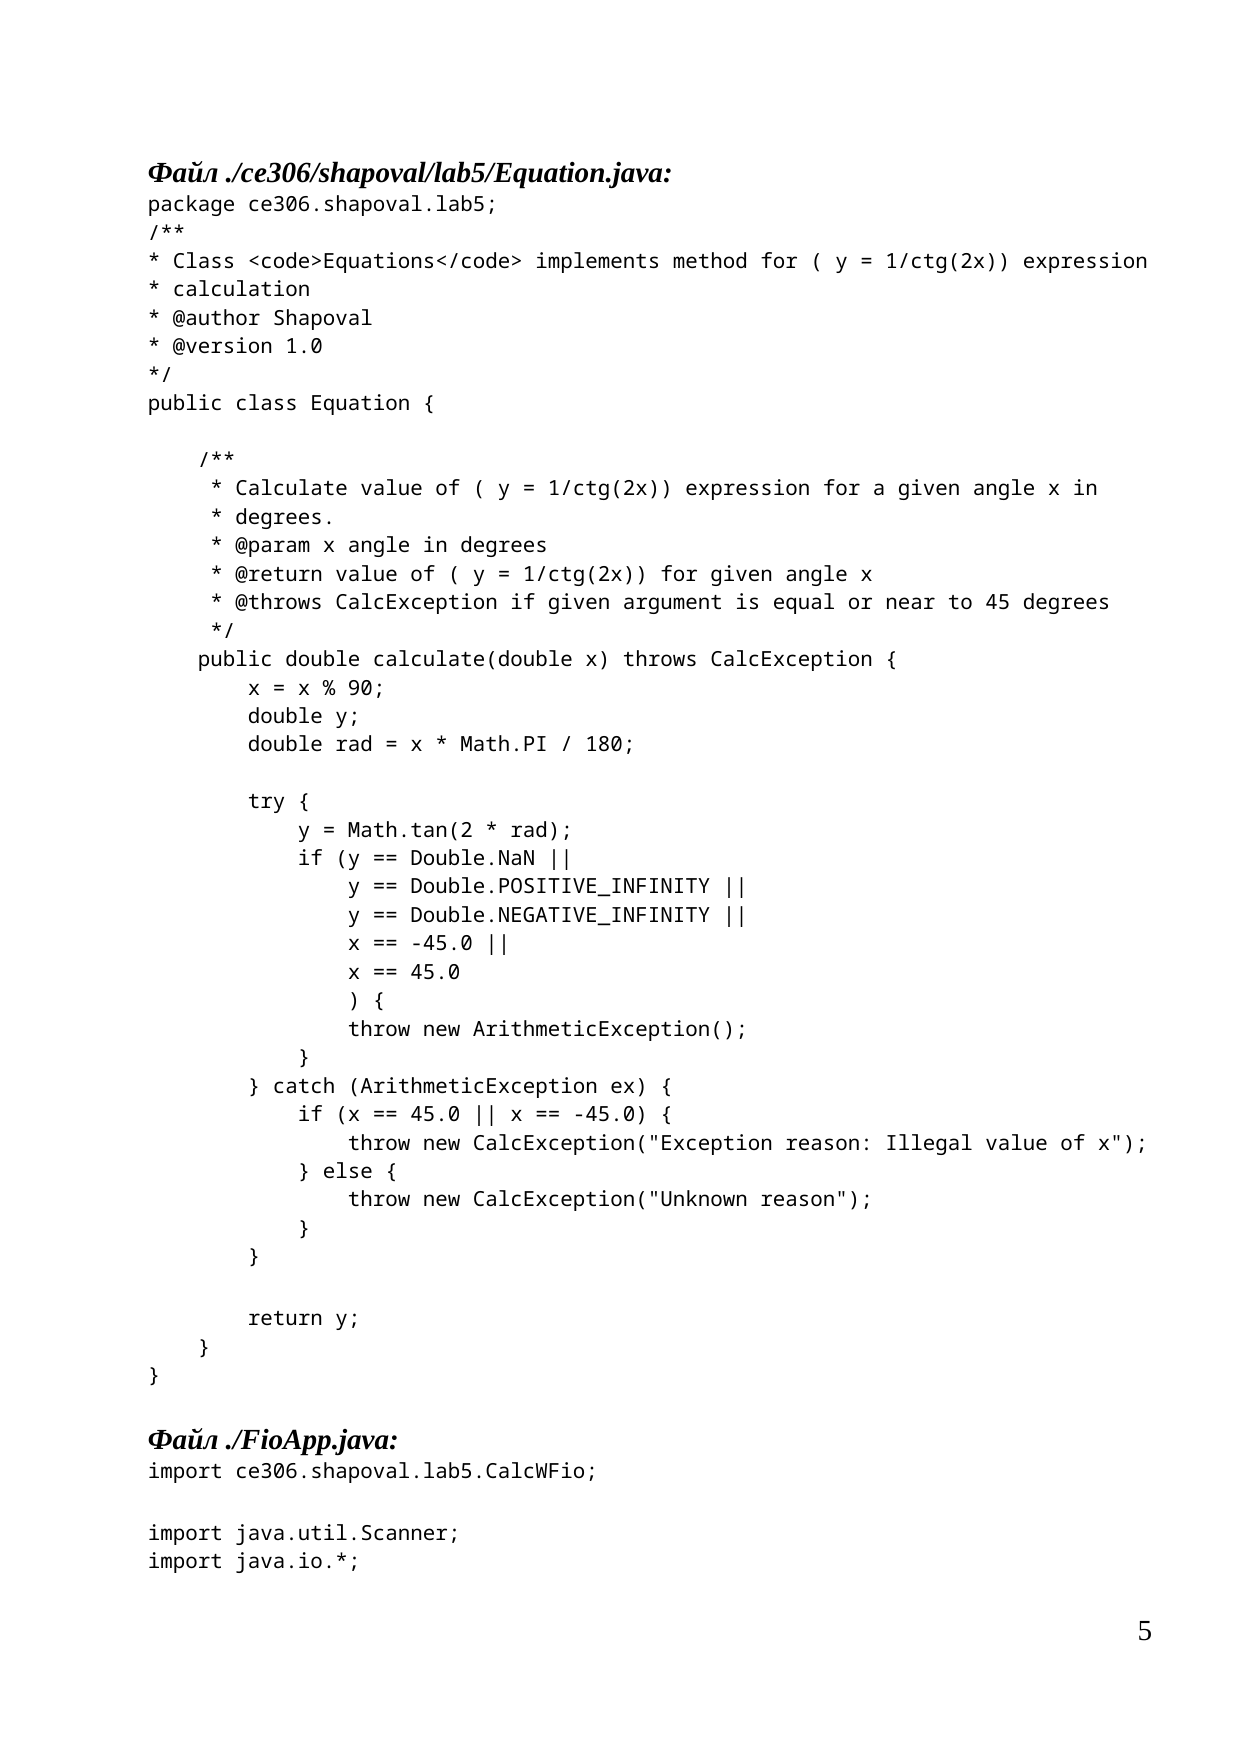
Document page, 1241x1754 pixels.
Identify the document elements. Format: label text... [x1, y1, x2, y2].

text throw new CalcException("Unknown reason"); [148, 1184, 1152, 1213]
text */ [148, 616, 1152, 644]
text * @throws CalcException if given argument is equal or near to 45 degrees [148, 587, 1152, 616]
text } [148, 1213, 1152, 1241]
text throw new ArithmeticException(); [148, 1014, 1152, 1042]
text package ce306.shapoval.lab5; [148, 189, 1152, 218]
text throw new CalcException("Exception reason: Illegal value of x"); [148, 1128, 1152, 1156]
text return y; [148, 1303, 1152, 1332]
text Файл ./FioApp.java: [148, 1422, 1152, 1456]
text double rad = x * Math.PI / 180; [148, 729, 1152, 758]
text if (x == 45.0 || x == -45.0) { [148, 1099, 1152, 1128]
text x = x % 90; [148, 673, 1152, 701]
text import java.io.*; [148, 1546, 1152, 1574]
text * @param x angle in degrees [148, 530, 1152, 559]
text /** [148, 445, 1152, 473]
text */ [148, 360, 1152, 388]
text * Calculate value of ( y = 1/ctg(2x)) expression for a given angle x in [148, 473, 1152, 502]
text y == Double.NEGATIVE_INFINITY || [148, 900, 1152, 928]
text /** [148, 218, 1152, 246]
text x == -45.0 || [148, 928, 1152, 957]
text * Class <code>Equations</code> implements method for ( y = 1/ctg(2x)) expression [148, 246, 1152, 274]
text public double calculate(double x) throws CalcException { [148, 644, 1152, 673]
text y == Double.POSITIVE_INFINITY || [148, 872, 1152, 900]
text * @return value of ( y = 1/ctg(2x)) for given angle x [148, 559, 1152, 587]
text ) { [148, 985, 1152, 1014]
text * calculation [148, 274, 1152, 303]
text } [148, 1241, 1152, 1270]
text * @author Shapoval [148, 303, 1152, 331]
text double y; [148, 701, 1152, 729]
text } else { [148, 1156, 1152, 1184]
text import java.util.Scanner; [148, 1518, 1152, 1546]
text y = Math.tan(2 * rad); [148, 815, 1152, 843]
text } catch (ArithmeticException ex) { [148, 1071, 1152, 1099]
text Файл ./ce306/shapoval/lab5/Equation.java: [148, 156, 1152, 189]
text public class Equation { [148, 388, 1152, 417]
text x == 45.0 [148, 957, 1152, 985]
text if (y == Double.NaN || [148, 843, 1152, 872]
text try { [148, 786, 1152, 815]
text * @version 1.0 [148, 331, 1152, 360]
text * degrees. [148, 502, 1152, 530]
text import ce306.shapoval.lab5.CalcWFio; [148, 1456, 1152, 1484]
text } [148, 1332, 1152, 1360]
text } [148, 1360, 1152, 1389]
text } [148, 1042, 1152, 1071]
